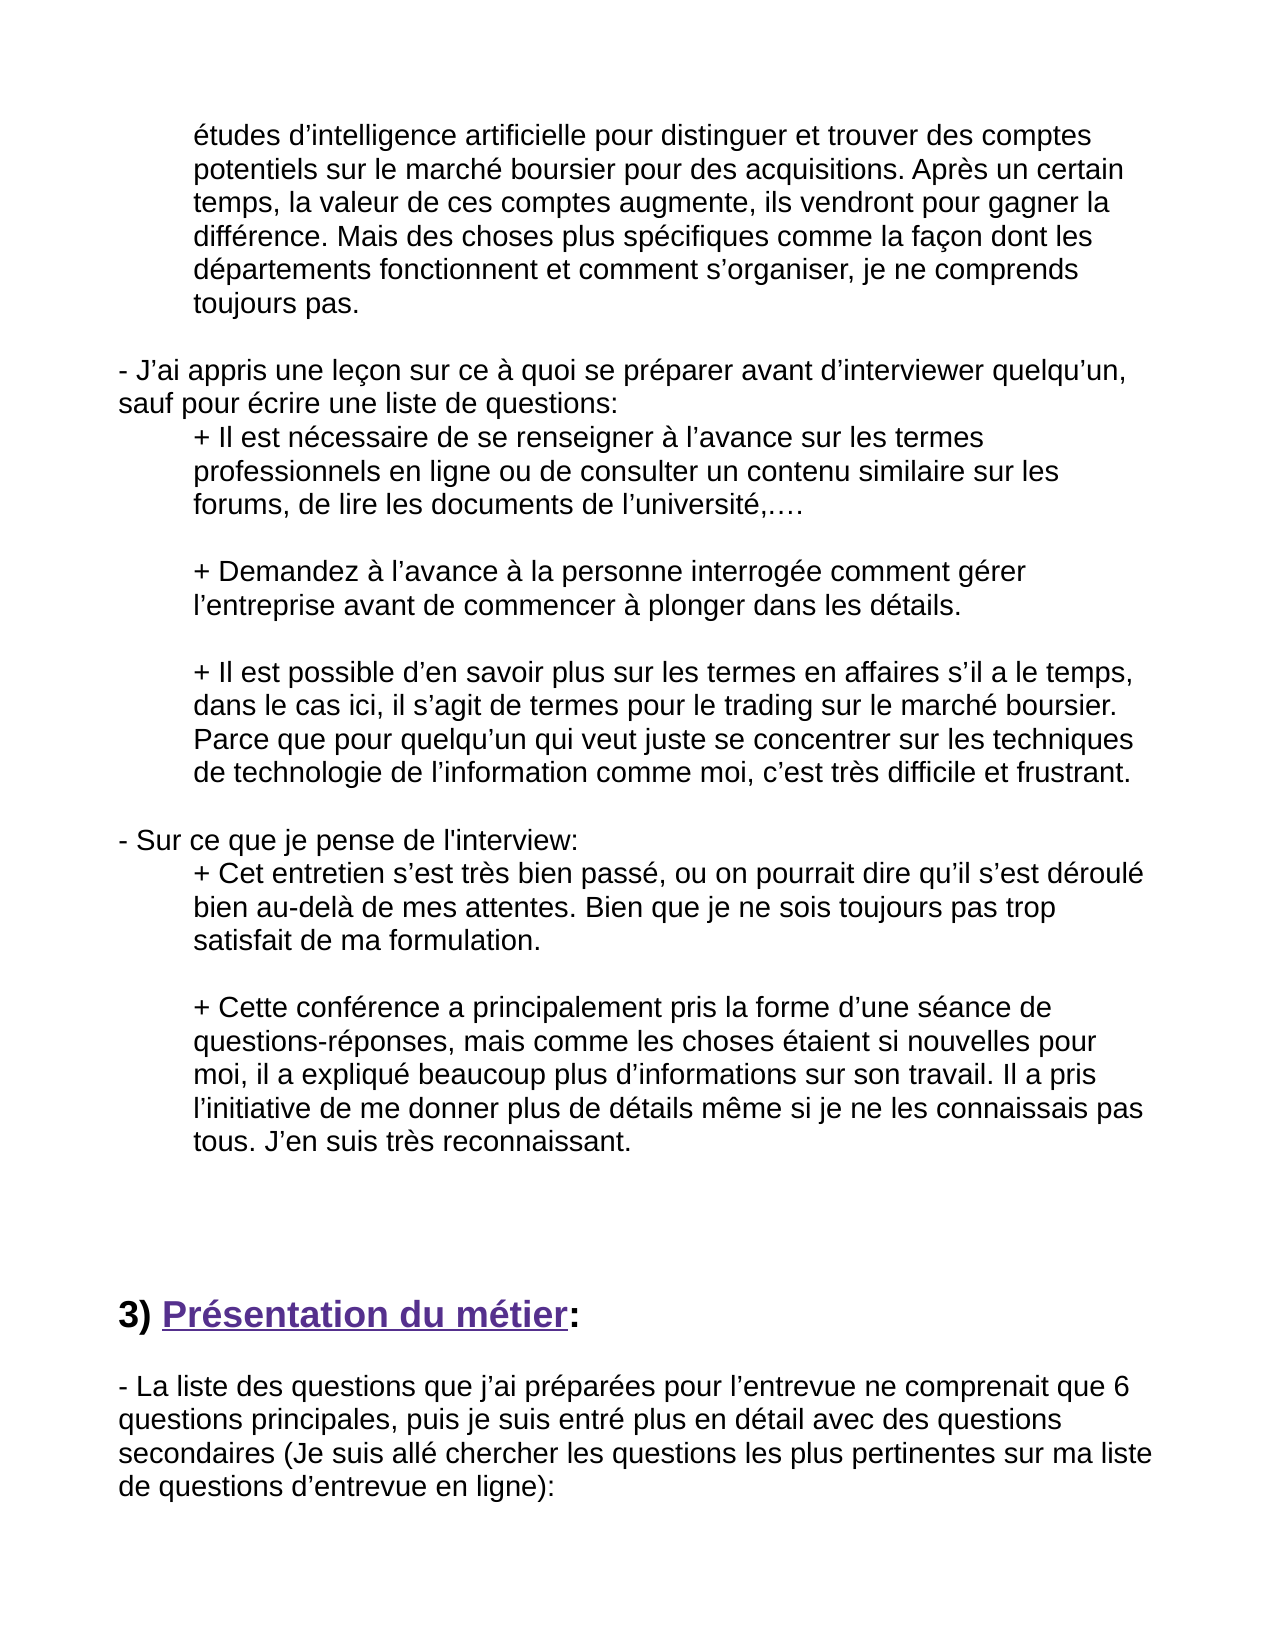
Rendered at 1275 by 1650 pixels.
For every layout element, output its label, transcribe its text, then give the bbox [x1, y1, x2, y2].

text - La liste des questions que j’ai préparées pour l’entrevue ne comprenait que 6 questions principales, puis je suis entré plus en détail avec des questions [118, 1369, 1157, 1436]
text + Cette conférence a principalement pris la forme d’une séance de questions-réponses, mais comme les choses étaient si nouvelles pour moi, il a expliqué beaucoup plus d’informations sur son travail. Il a pris l’initiative de me donner plus de détails même si je ne les connaissais pas tous. J’en suis très reconnaissant. [193, 990, 1157, 1158]
text 3) Présentation du métier: [118, 1292, 1157, 1335]
text + Il est nécessaire de se renseigner à l’avance sur les termes professionnels en ligne ou de consulter un contenu similaire sur les forums, de lire les documents de l’université,.… [193, 420, 1157, 521]
text - Sur ce que je pense de l'interview: [118, 822, 1157, 856]
text + Cet entretien s’est très bien passé, ou on pourrait dire qu’il s’est déroulé bien au-delà de mes attentes. Bien que je ne sois toujours pas trop satisfait de ma formulation. [193, 856, 1157, 957]
text + Il est possible d’en savoir plus sur les termes en affaires s’il a le temps, dans le cas ici, il s’agit de termes pour le trading sur le marché boursier. Parce que pour quelqu’un qui veut juste se concentrer sur les techniques de technologie de l’information comme moi, c’est très difficile et frustrant. [193, 655, 1157, 789]
text - J’ai appris une leçon sur ce à quoi se préparer avant d’interviewer quelqu’un, sauf pour écrire une liste de questions: [118, 353, 1157, 420]
text secondaires (Je suis allé chercher les questions les plus pertinentes sur ma liste de questions d’entrevue en ligne): [118, 1436, 1157, 1503]
text études d’intelligence artificielle pour distinguer et trouver des comptes potentiels sur le marché boursier pour des acquisitions. Après un certain temps, la valeur de ces comptes augmente, ils vendront pour gagner la différence. Mais des choses plus spécifiques comme la façon dont les départements fonctionnent et comment s’organiser, je ne comprends toujours pas. [193, 118, 1157, 319]
text + Demandez à l’avance à la personne interrogée comment gérer l’entreprise avant de commencer à plonger dans les détails. [193, 554, 1157, 621]
